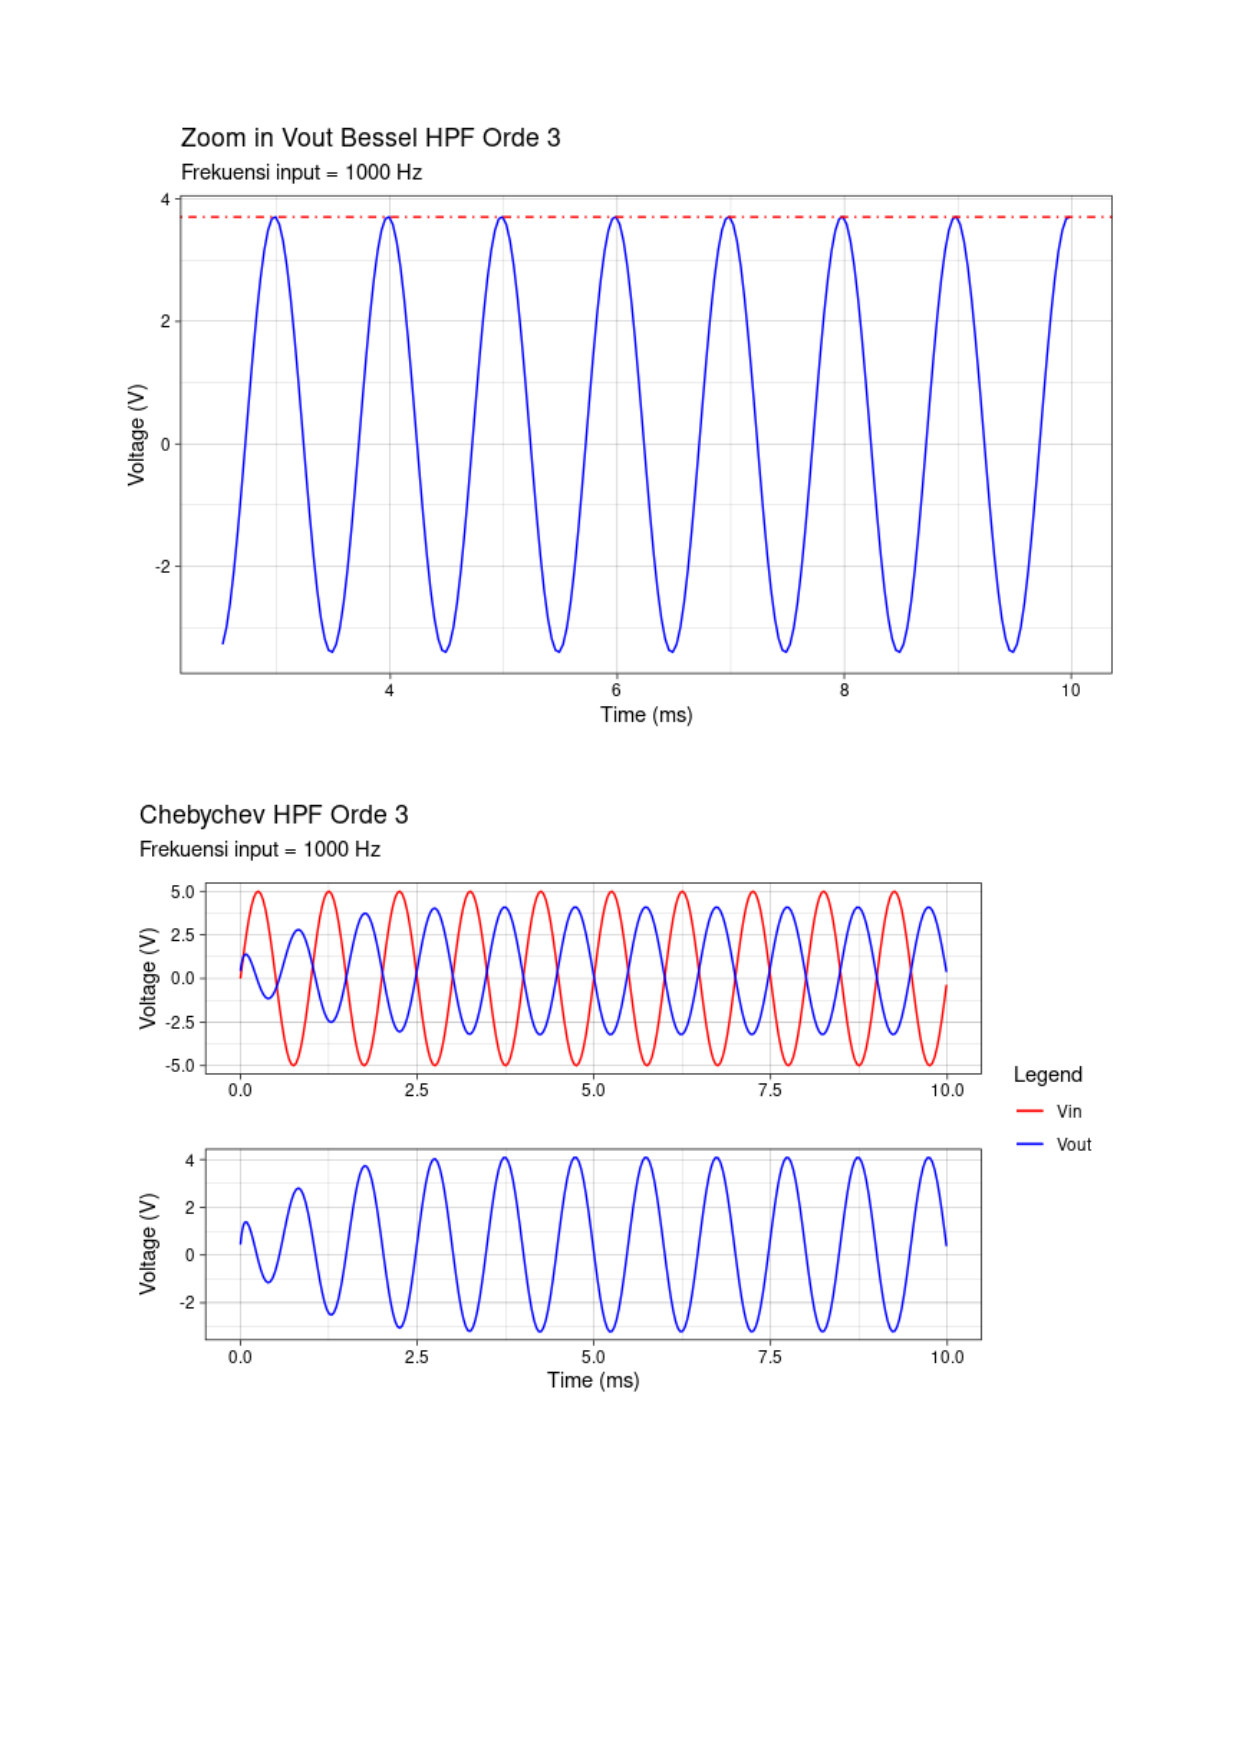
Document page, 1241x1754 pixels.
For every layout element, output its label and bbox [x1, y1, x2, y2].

picture [118, 118, 1123, 738]
picture [118, 795, 1123, 1415]
